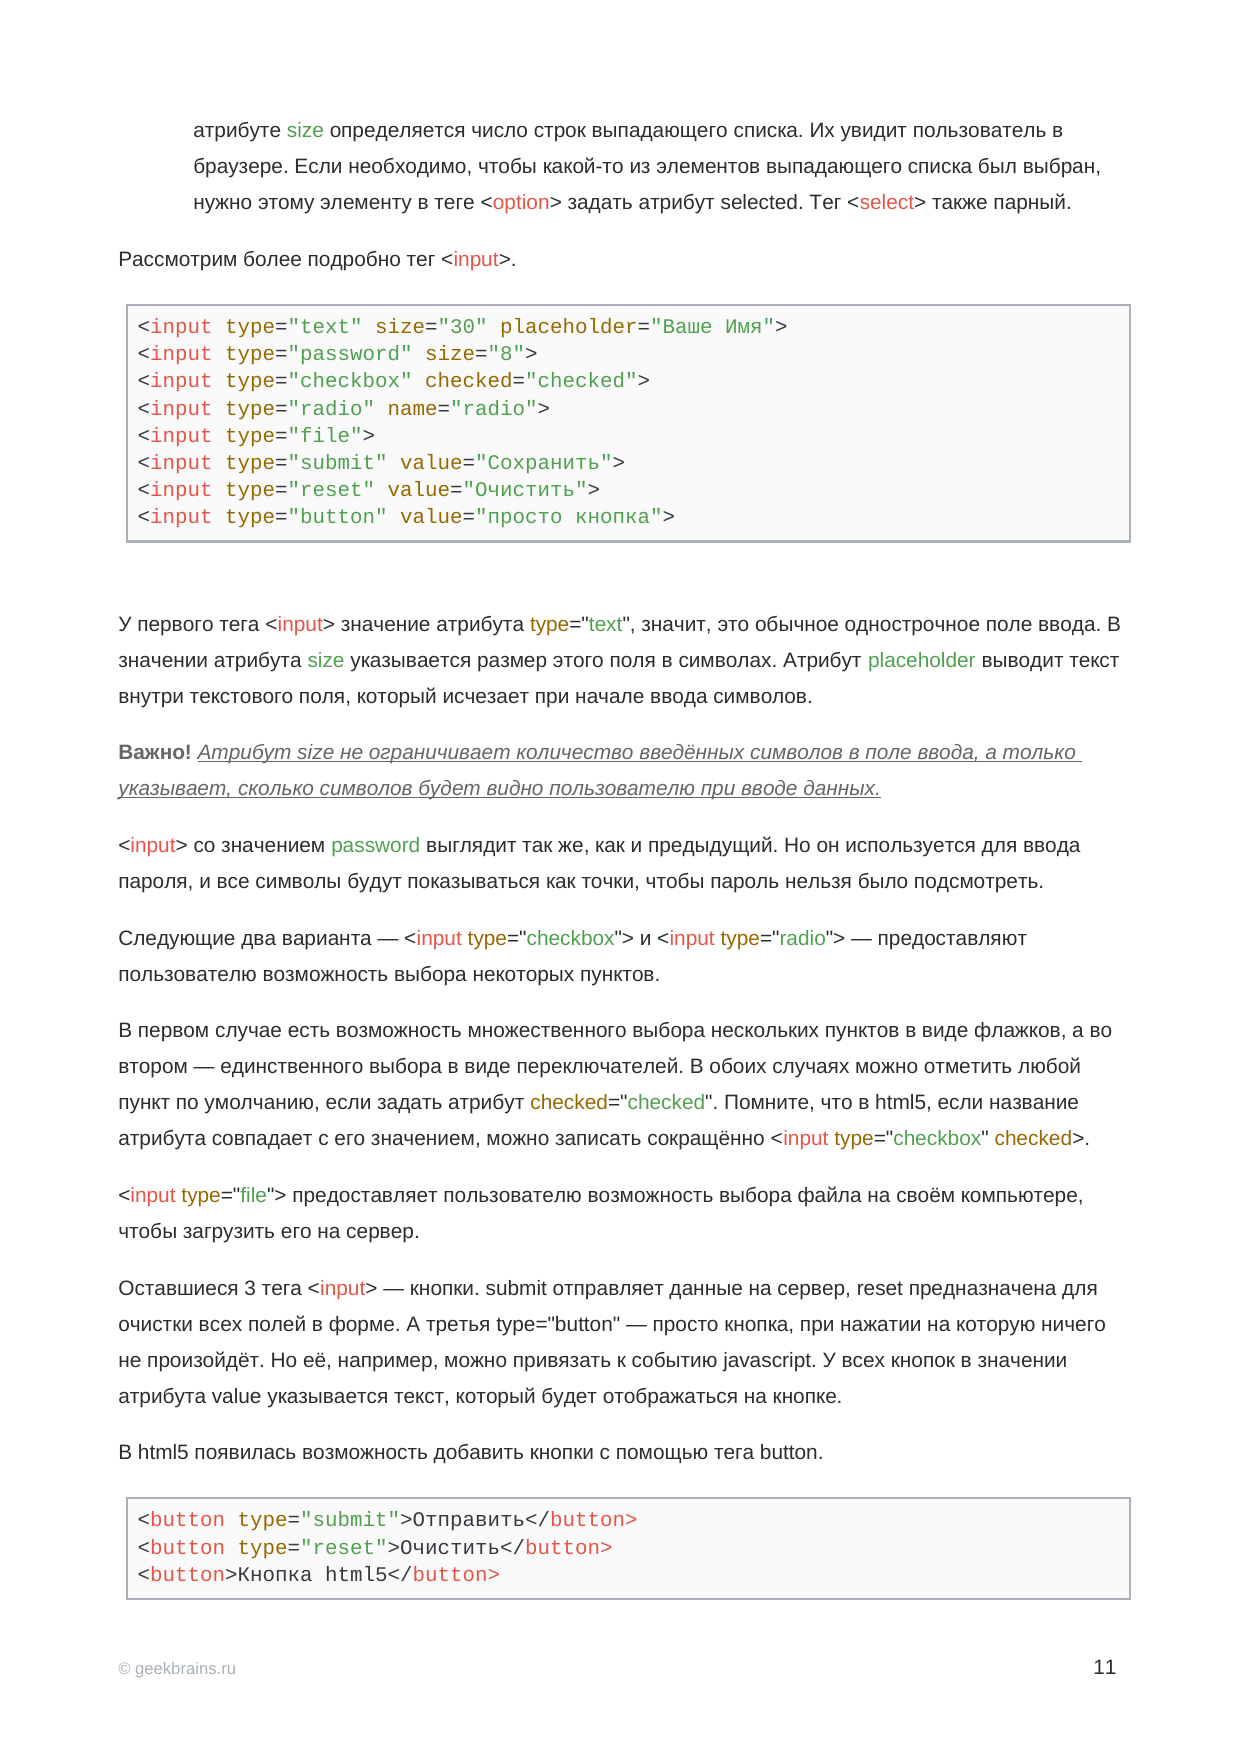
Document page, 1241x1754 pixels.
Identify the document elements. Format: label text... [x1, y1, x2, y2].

text Следующие два варианта — <input type="checkbox"> и <input type="radio"> — предоставляют пользователю возможность выбора некоторых пунктов. [118, 926, 1122, 986]
table_header <button type="submit">Отправить</button> <button type="reset">Очистить</button> <button>Кнопка html5</button> [128, 1499, 1129, 1598]
text В html5 появилась возможность добавить кнопки с помощью тега button. [118, 1440, 1122, 1464]
text У первого тега <input> значение атрибута type="text", значит, это обычное однострочное поле ввода. В значении атрибута size указывается размер этого поля в символах. Атрибут placeholder выводит текст внутри текстового поля, который исчезает при начале ввода символов. [118, 612, 1122, 707]
text <input type="file"> предоставляет пользователю возможность выбора файла на своём компьютере, чтобы загрузить его на сервер. [118, 1183, 1122, 1243]
text Рассмотрим более подробно тег <input>. [118, 247, 1122, 271]
text В первом случае есть возможность множественного выбора нескольких пунктов в виде флажков, а во втором — единственного выбора в виде переключателей. В обоих случаях можно отметить любой пункт по умолчанию, если задать атрибут checked="checked". Помните, что в html5, если название атрибута совпадает с его значением, можно записать сокращённо <input type="checkbox" checked>. [118, 1018, 1122, 1150]
table_header <input type="text" size="30" placeholder="Ваше Имя"> <input type="password" size="8"> <input type="checkbox" checked="checked"> <input type="radio" name="radio"> <input type="file"> <input type="submit" value="Сохранить"> <input type="reset" value="Очистить"> <input type="button" value="просто кнопка"> [128, 306, 1129, 540]
text Оставшиеся 3 тега <input> — кнопки. submit отправляет данные на сервер, reset предназначена для очистки всех полей в форме. А третья type="button" — просто кнопка, при нажатии на которую ничего не произойдёт. Но её, например, можно привязать к событию javascript. У всех кнопок в значении атрибута value указывается текст, который будет отображаться на кнопке. [118, 1276, 1122, 1407]
text <input> со значением password выглядит так же, как и предыдущий. Но он используется для ввода пароля, и все символы будут показываться как точки, чтобы пароль нельзя было подсмотреть. [118, 833, 1122, 893]
list атрибуте size определяется число строк выпадающего списка. Их увидит пользователь в браузере. Если необходимо, чтобы какой-то из элементов выпадающего списка был выбран, нужно этому элементу в теге <option> задать атрибут selected. Тег <select> также парный. [156, 118, 1122, 214]
text Важно! Атрибут size не ограничивает количество введённых символов в поле ввода, а только указывает, сколько символов будет видно пользователю при вводе данных. [118, 740, 1122, 800]
